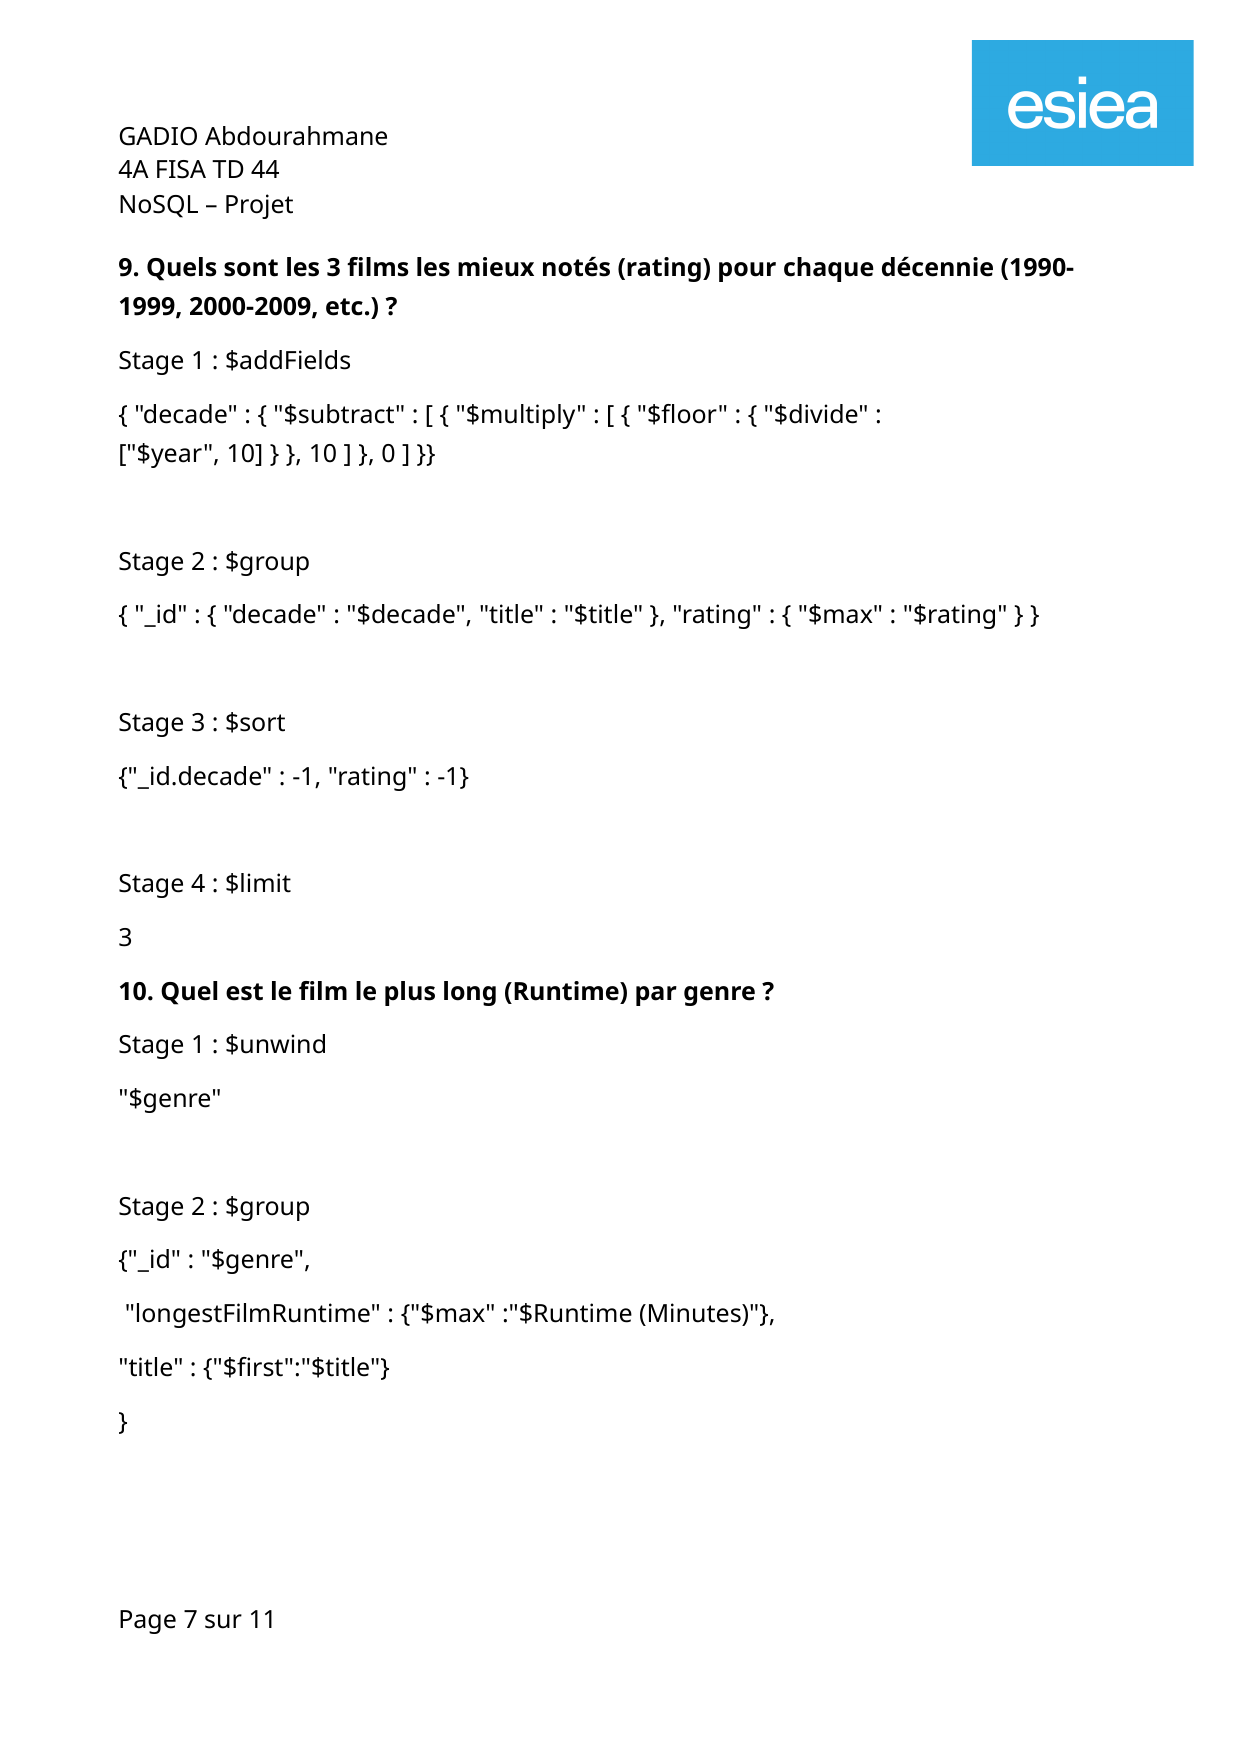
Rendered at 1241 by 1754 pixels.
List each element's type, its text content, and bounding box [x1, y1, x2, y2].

text } [118, 1403, 1122, 1437]
text { "_id" : { "decade" : "$decade", "title" : "$title" }, "rating" : { "$max" : "$rating" } } [118, 597, 1122, 631]
picture [971, 40, 1194, 166]
text "title" : {"$first":"$title"} [118, 1349, 1122, 1383]
text Stage 1 : $addFields [118, 343, 1122, 377]
text 3 [118, 919, 1122, 953]
text Stage 2 : $group [118, 1188, 1122, 1222]
text 9. Quels sont les 3 films les mieux notés (rating) pour chaque décennie (1990-1999, 2000-2009, etc.) ? [118, 250, 1122, 323]
text {"_id.decade" : -1, "rating" : -1} [118, 758, 1122, 792]
text 10. Quel est le film le plus long (Runtime) par genre ? [118, 973, 1122, 1007]
text "longestFilmRuntime" : {"$max" :"$Runtime (Minutes)"}, [118, 1296, 1122, 1330]
text Stage 2 : $group [118, 543, 1122, 577]
text {"_id" : "$genre", [118, 1242, 1122, 1276]
text Stage 4 : $limit [118, 866, 1122, 900]
text Stage 3 : $sort [118, 704, 1122, 738]
text "$genre" [118, 1081, 1122, 1115]
text Stage 1 : $unwind [118, 1027, 1122, 1061]
text { "decade" : { "$subtract" : [ { "$multiply" : [ { "$floor" : { "$divide" : ["$year", 10] } }, 10 ] }, 0 ] }} [118, 396, 1122, 470]
